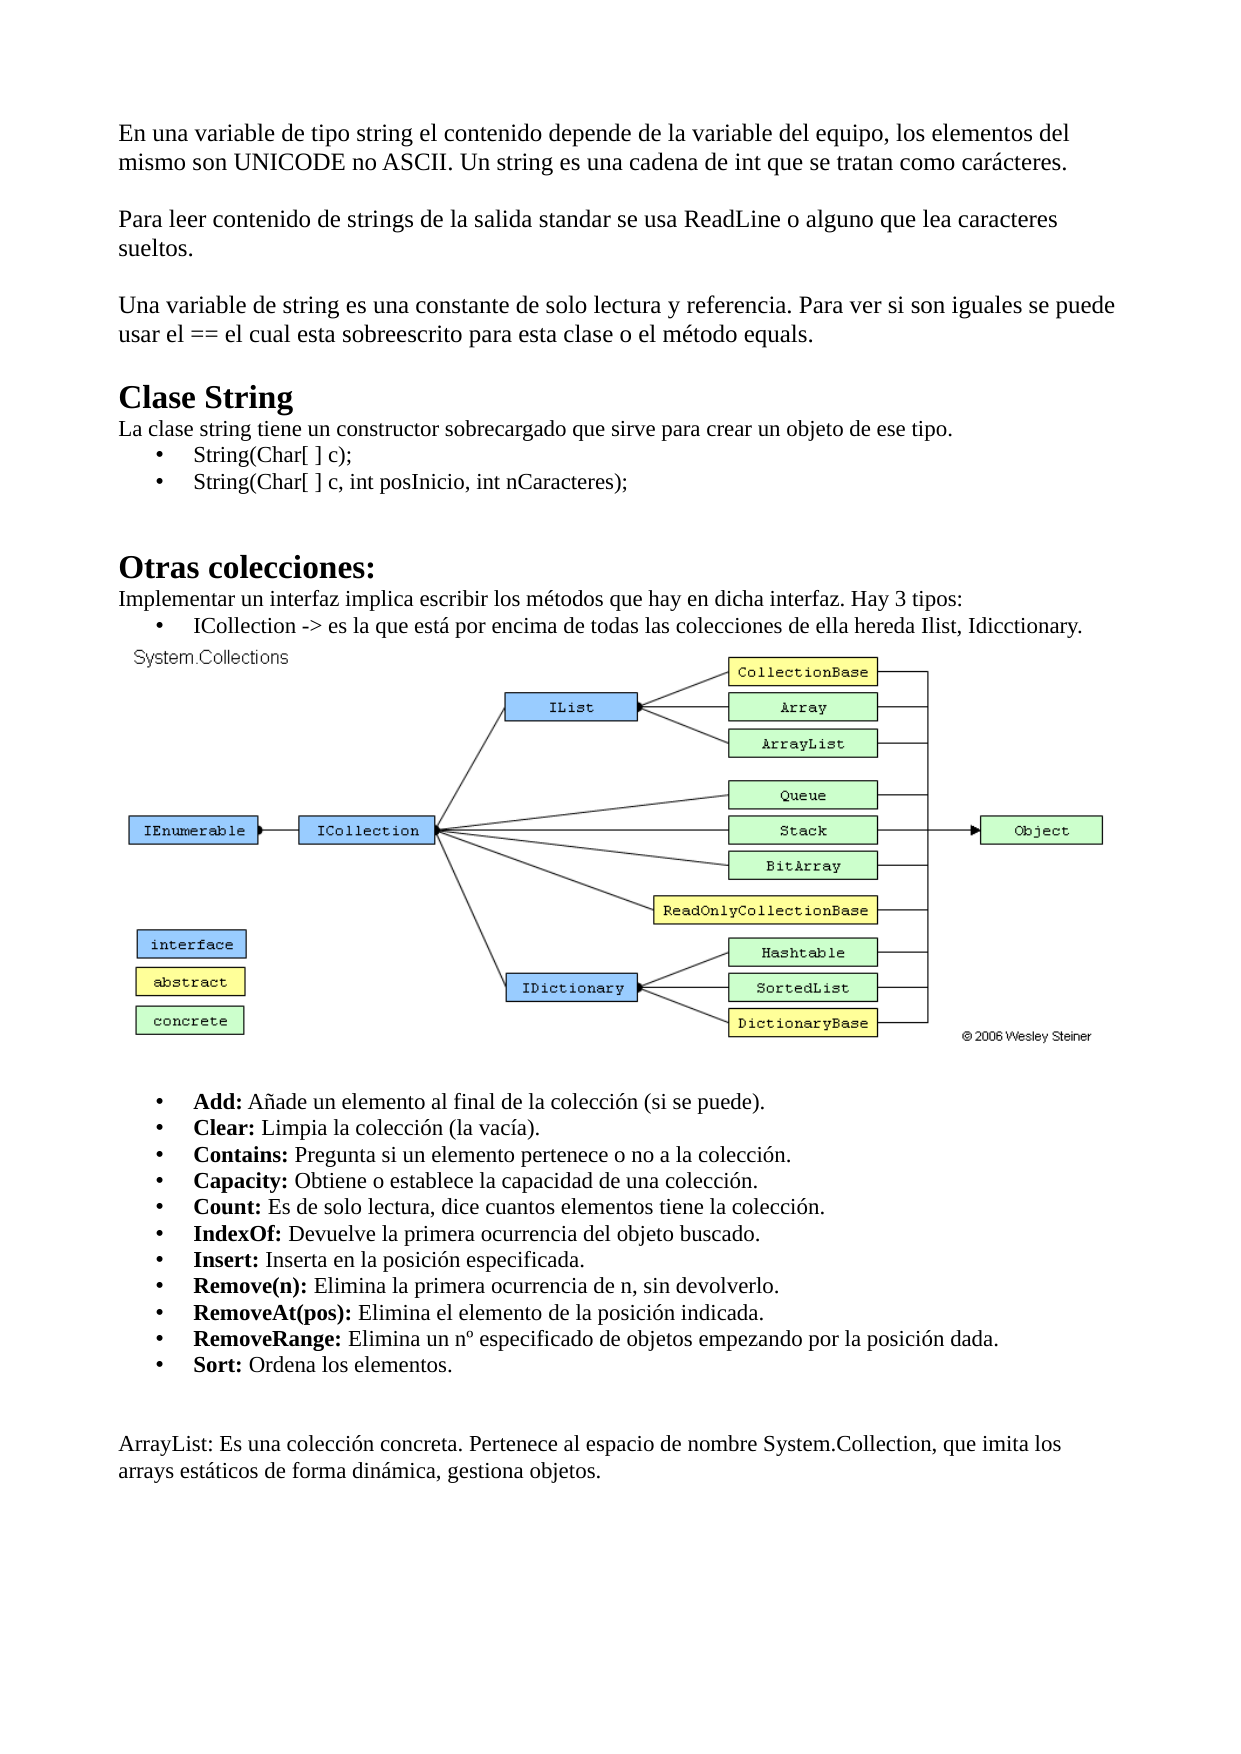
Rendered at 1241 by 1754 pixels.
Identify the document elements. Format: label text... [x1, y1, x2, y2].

picture [118, 638, 1123, 1062]
list Capacity: Obtiene o establece la capacidad de una colección. [156, 1167, 1122, 1193]
text Implementar un interfaz implica escribir los métodos que hay en dicha interfaz. Hay 3 tipos: [118, 585, 1122, 612]
list Clear: Limpia la colección (la vacía). [156, 1114, 1122, 1141]
text La clase string tiene un constructor sobrecargado que sirve para crear un objeto de ese tipo. [118, 415, 1122, 442]
text Una variable de string es una constante de solo lectura y referencia. Para ver si son iguales se puede usar el == el cual esta sobreescrito para esta clase o el método equals. [118, 291, 1122, 348]
list RemoveRange: Elimina un nº especificado de objetos empezando por la posición dada. [156, 1325, 1122, 1351]
list Add: Añade un elemento al final de la colección (si se puede). [156, 1088, 1122, 1114]
list String(Char[ ] c, int posInicio, int nCaracteres); [156, 468, 1122, 494]
text En una variable de tipo string el contenido depende de la variable del equipo, los elementos del mismo son UNICODE no ASCII. Un string es una cadena de int que se tratan como carácteres. [118, 118, 1122, 176]
list Insert: Inserta en la posición especificada. [156, 1246, 1122, 1272]
list IndexOf: Devuelve la primera ocurrencia del objeto buscado. [156, 1220, 1122, 1246]
list Count: Es de solo lectura, dice cuantos elementos tiene la colección. [156, 1193, 1122, 1220]
text Otras colecciones: [118, 547, 1122, 585]
list RemoveAt(pos): Elimina el elemento de la posición indicada. [156, 1299, 1122, 1325]
text Para leer contenido de strings de la salida standar se usa ReadLine o alguno que lea caracteres sueltos. [118, 204, 1122, 262]
list Sort: Ordena los elementos. [156, 1351, 1122, 1378]
text Clase String [118, 377, 1122, 415]
list Contains: Pregunta si un elemento pertenece o no a la colección. [156, 1141, 1122, 1167]
text ArrayList: Es una colección concreta. Pertenece al espacio de nombre System.Collection, que imita los arrays estáticos de forma dinámica, gestiona objetos. [118, 1431, 1122, 1483]
list String(Char[ ] c); [156, 442, 1122, 468]
list ICollection -> es la que está por encima de todas las colecciones de ella hereda Ilist, Idicctionary. [156, 612, 1122, 638]
list Remove(n): Elimina la primera ocurrencia de n, sin devolverlo. [156, 1272, 1122, 1299]
